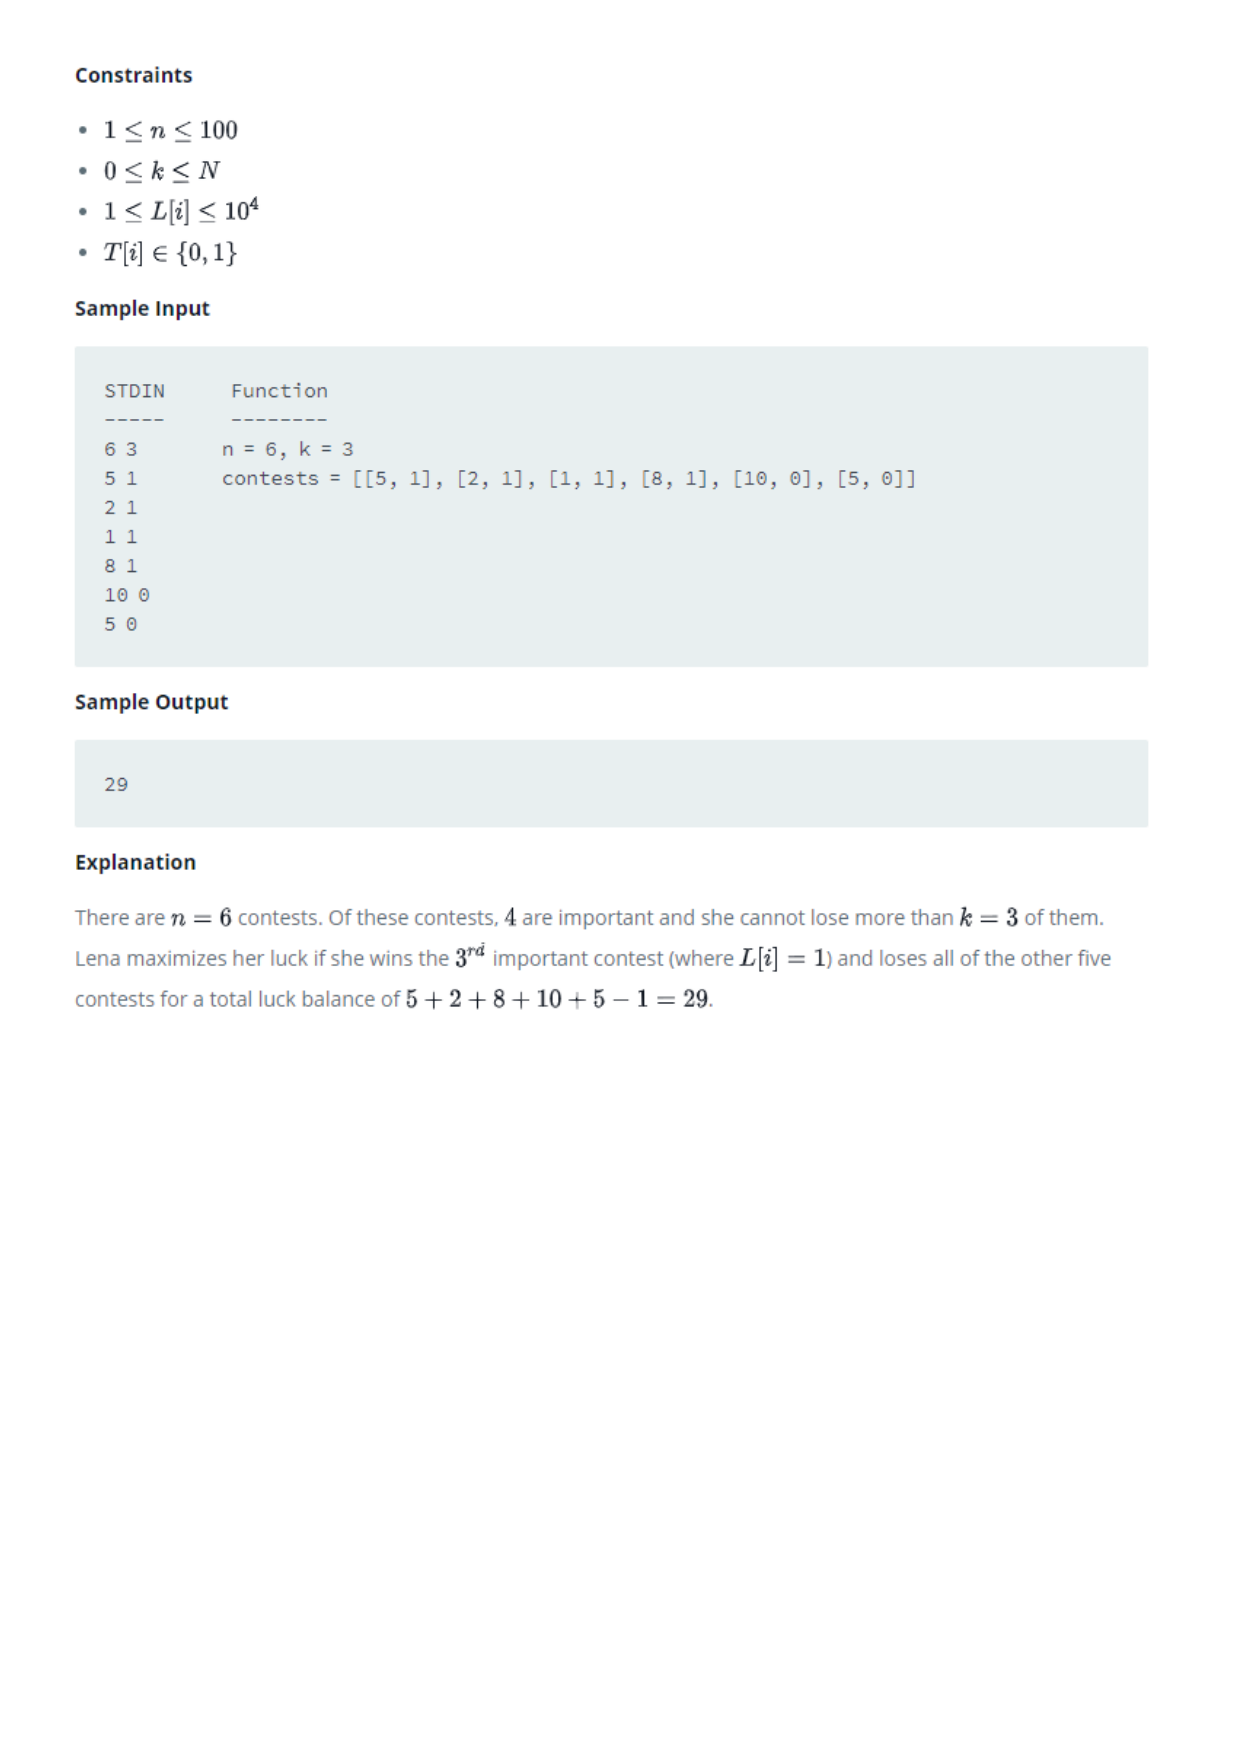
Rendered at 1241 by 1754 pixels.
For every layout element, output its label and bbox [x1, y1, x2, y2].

picture [59, 59, 1182, 1036]
